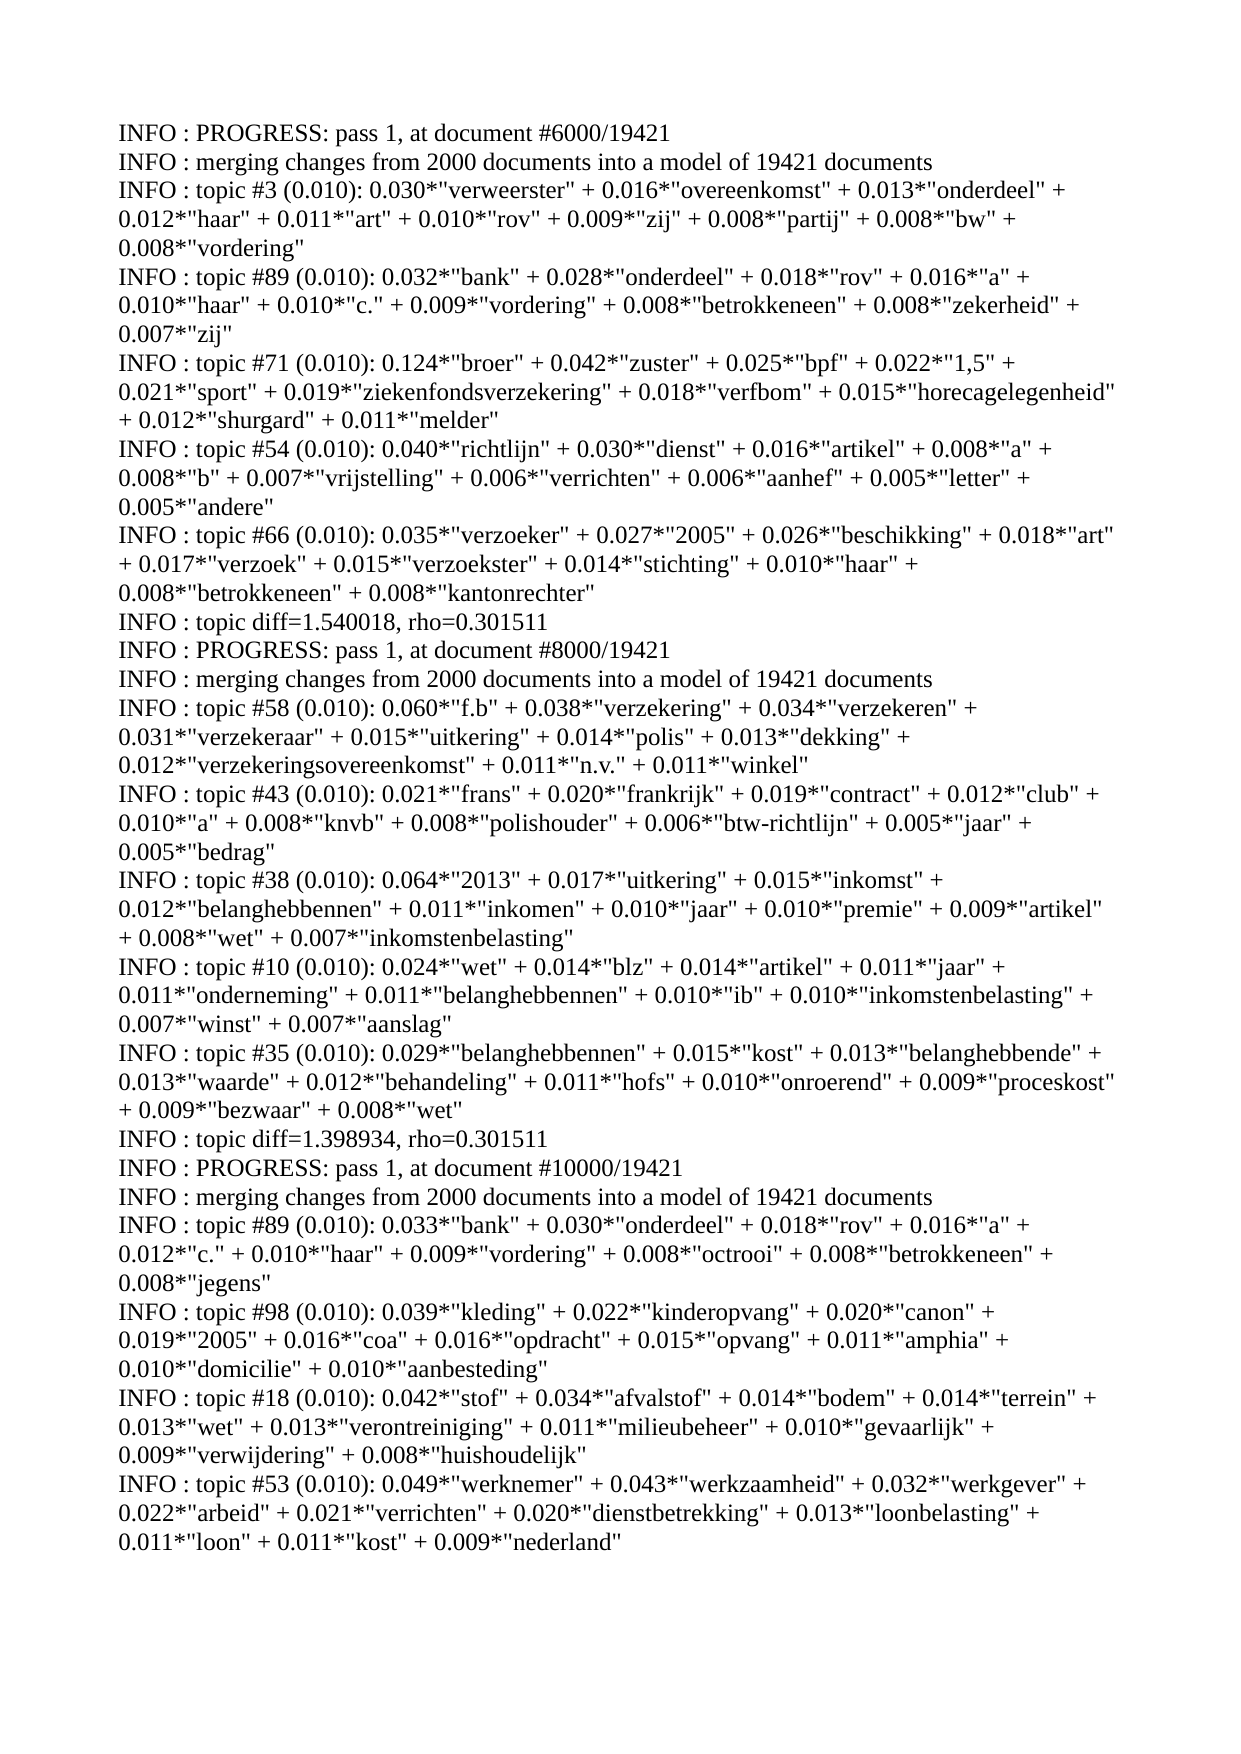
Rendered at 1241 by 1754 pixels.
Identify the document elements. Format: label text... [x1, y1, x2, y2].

text INFO : topic #43 (0.010): 0.021*"frans" + 0.020*"frankrijk" + 0.019*"contract" + 0.012*"club" + 0.010*"a" + 0.008*"knvb" + 0.008*"polishouder" + 0.006*"btw-richtlijn" + 0.005*"jaar" + 0.005*"bedrag" [118, 779, 1122, 866]
text INFO : topic #98 (0.010): 0.039*"kleding" + 0.022*"kinderopvang" + 0.020*"canon" + 0.019*"2005" + 0.016*"coa" + 0.016*"opdracht" + 0.015*"opvang" + 0.011*"amphia" + 0.010*"domicilie" + 0.010*"aanbesteding" [118, 1297, 1122, 1383]
text INFO : PROGRESS: pass 1, at document #8000/19421 [118, 636, 1122, 664]
text INFO : topic #18 (0.010): 0.042*"stof" + 0.034*"afvalstof" + 0.014*"bodem" + 0.014*"terrein" + 0.013*"wet" + 0.013*"verontreiniging" + 0.011*"milieubeheer" + 0.010*"gevaarlijk" + 0.009*"verwijdering" + 0.008*"huishoudelijk" [118, 1383, 1122, 1469]
text INFO : merging changes from 2000 documents into a model of 19421 documents [118, 147, 1122, 176]
text INFO : merging changes from 2000 documents into a model of 19421 documents [118, 664, 1122, 693]
text INFO : topic #54 (0.010): 0.040*"richtlijn" + 0.030*"dienst" + 0.016*"artikel" + 0.008*"a" + 0.008*"b" + 0.007*"vrijstelling" + 0.006*"verrichten" + 0.006*"aanhef" + 0.005*"letter" + 0.005*"andere" [118, 434, 1122, 521]
text INFO : PROGRESS: pass 1, at document #6000/19421 [118, 118, 1122, 147]
text INFO : topic #35 (0.010): 0.029*"belanghebbennen" + 0.015*"kost" + 0.013*"belanghebbende" + 0.013*"waarde" + 0.012*"behandeling" + 0.011*"hofs" + 0.010*"onroerend" + 0.009*"proceskost" + 0.009*"bezwaar" + 0.008*"wet" [118, 1038, 1122, 1124]
text INFO : merging changes from 2000 documents into a model of 19421 documents [118, 1182, 1122, 1211]
text INFO : topic #38 (0.010): 0.064*"2013" + 0.017*"uitkering" + 0.015*"inkomst" + 0.012*"belanghebbennen" + 0.011*"inkomen" + 0.010*"jaar" + 0.010*"premie" + 0.009*"artikel" + 0.008*"wet" + 0.007*"inkomstenbelasting" [118, 866, 1122, 952]
text INFO : topic #58 (0.010): 0.060*"f.b" + 0.038*"verzekering" + 0.034*"verzekeren" + 0.031*"verzekeraar" + 0.015*"uitkering" + 0.014*"polis" + 0.013*"dekking" + 0.012*"verzekeringsovereenkomst" + 0.011*"n.v." + 0.011*"winkel" [118, 693, 1122, 779]
text INFO : PROGRESS: pass 1, at document #10000/19421 [118, 1153, 1122, 1182]
text INFO : topic diff=1.540018, rho=0.301511 [118, 607, 1122, 636]
text INFO : topic #71 (0.010): 0.124*"broer" + 0.042*"zuster" + 0.025*"bpf" + 0.022*"1,5" + 0.021*"sport" + 0.019*"ziekenfondsverzekering" + 0.018*"verfbom" + 0.015*"horecagelegenheid" + 0.012*"shurgard" + 0.011*"melder" [118, 348, 1122, 434]
text INFO : topic #10 (0.010): 0.024*"wet" + 0.014*"blz" + 0.014*"artikel" + 0.011*"jaar" + 0.011*"onderneming" + 0.011*"belanghebbennen" + 0.010*"ib" + 0.010*"inkomstenbelasting" + 0.007*"winst" + 0.007*"aanslag" [118, 952, 1122, 1038]
text INFO : topic #53 (0.010): 0.049*"werknemer" + 0.043*"werkzaamheid" + 0.032*"werkgever" + 0.022*"arbeid" + 0.021*"verrichten" + 0.020*"dienstbetrekking" + 0.013*"loonbelasting" + 0.011*"loon" + 0.011*"kost" + 0.009*"nederland" [118, 1469, 1122, 1556]
text INFO : topic diff=1.398934, rho=0.301511 [118, 1124, 1122, 1153]
text INFO : topic #3 (0.010): 0.030*"verweerster" + 0.016*"overeenkomst" + 0.013*"onderdeel" + 0.012*"haar" + 0.011*"art" + 0.010*"rov" + 0.009*"zij" + 0.008*"partij" + 0.008*"bw" + 0.008*"vordering" [118, 176, 1122, 262]
text INFO : topic #89 (0.010): 0.032*"bank" + 0.028*"onderdeel" + 0.018*"rov" + 0.016*"a" + 0.010*"haar" + 0.010*"c." + 0.009*"vordering" + 0.008*"betrokkeneen" + 0.008*"zekerheid" + 0.007*"zij" [118, 262, 1122, 348]
text INFO : topic #89 (0.010): 0.033*"bank" + 0.030*"onderdeel" + 0.018*"rov" + 0.016*"a" + 0.012*"c." + 0.010*"haar" + 0.009*"vordering" + 0.008*"octrooi" + 0.008*"betrokkeneen" + 0.008*"jegens" [118, 1211, 1122, 1297]
text INFO : topic #66 (0.010): 0.035*"verzoeker" + 0.027*"2005" + 0.026*"beschikking" + 0.018*"art" + 0.017*"verzoek" + 0.015*"verzoekster" + 0.014*"stichting" + 0.010*"haar" + 0.008*"betrokkeneen" + 0.008*"kantonrechter" [118, 521, 1122, 607]
